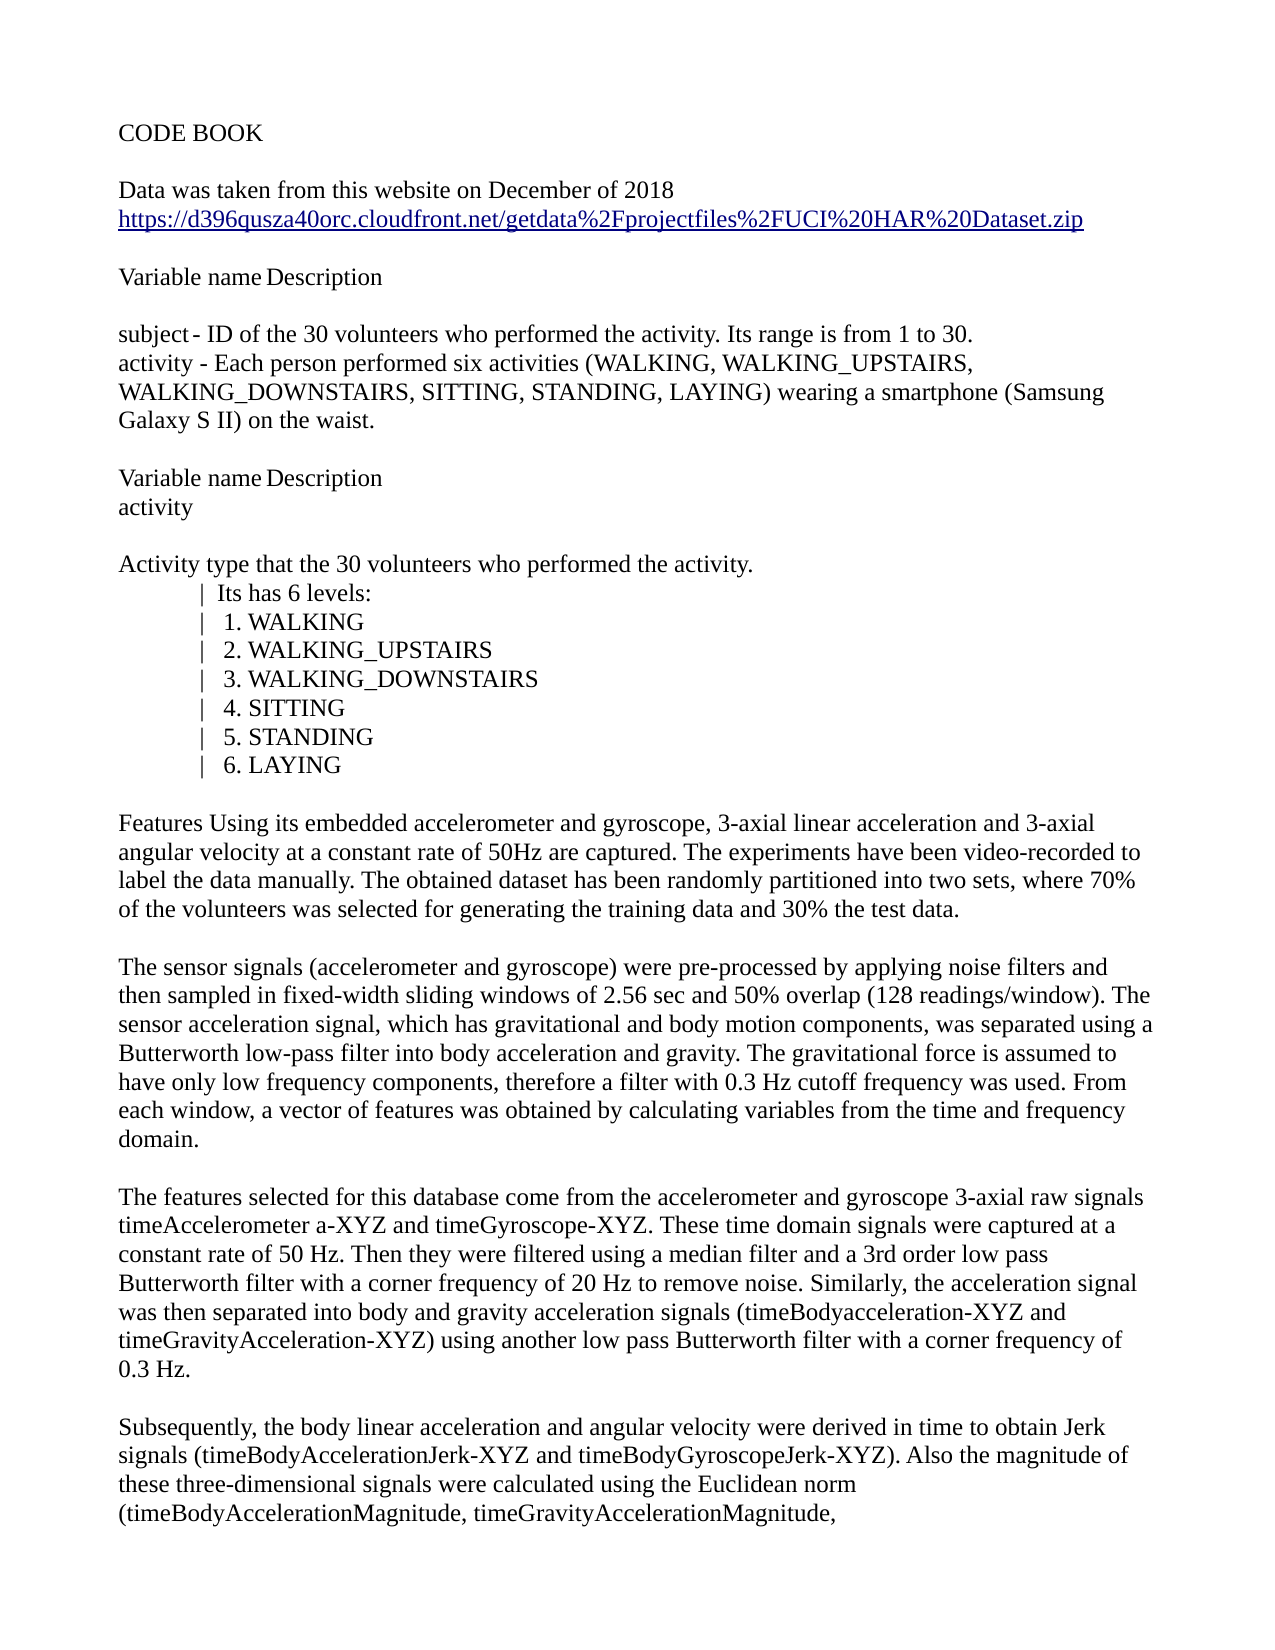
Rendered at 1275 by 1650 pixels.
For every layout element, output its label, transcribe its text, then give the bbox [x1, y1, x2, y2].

text activity - Each person performed six activities (WALKING, WALKING_UPSTAIRS, WALKING_DOWNSTAIRS, SITTING, STANDING, LAYING) wearing a smartphone (Samsung Galaxy S II) on the waist. [118, 348, 1157, 434]
text | 3. WALKING_DOWNSTAIRS [118, 664, 1157, 693]
text Features Using its embedded accelerometer and gyroscope, 3-axial linear acceleration and 3-axial angular velocity at a constant rate of 50Hz are captured. The experiments have been video-recorded to label the data manually. The obtained dataset has been randomly partitioned into two sets, where 70% of the volunteers was selected for generating the training data and 30% the test data. [118, 808, 1157, 923]
text | 4. SITTING [118, 693, 1157, 722]
text The sensor signals (accelerometer and gyroscope) were pre-processed by applying noise filters and then sampled in fixed-width sliding windows of 2.56 sec and 50% overlap (128 readings/window). The sensor acceleration signal, which has gravitational and body motion components, was separated using a Butterworth low-pass filter into body acceleration and gravity. The gravitational force is assumed to have only low frequency components, therefore a filter with 0.3 Hz cutoff frequency was used. From each window, a vector of features was obtained by calculating variables from the time and frequency domain. [118, 952, 1157, 1153]
text subject - ID of the 30 volunteers who performed the activity. Its range is from 1 to 30. [118, 319, 1157, 348]
text | 2. WALKING_UPSTAIRS [118, 636, 1157, 664]
text https://d396qusza40orc.cloudfront.net/getdata%2Fprojectfiles%2FUCI%20HAR%20Dataset.zip [118, 204, 1157, 233]
text | 1. WALKING [118, 607, 1157, 636]
text Subsequently, the body linear acceleration and angular velocity were derived in time to obtain Jerk signals (timeBodyAccelerationJerk-XYZ and timeBodyGyroscopeJerk-XYZ). Also the magnitude of these three-dimensional signals were calculated using the Euclidean norm (timeBodyAccelerationMagnitude, timeGravityAccelerationMagnitude, [118, 1412, 1157, 1527]
text Activity type that the 30 volunteers who performed the activity. [118, 549, 1157, 578]
text CODE BOOK [118, 118, 1157, 147]
text | 5. STANDING [118, 722, 1157, 751]
text | Its has 6 levels: [118, 578, 1157, 607]
text The features selected for this database come from the accelerometer and gyroscope 3-axial raw signals timeAccelerometer a-XYZ and timeGyroscope-XYZ. These time domain signals were captured at a constant rate of 50 Hz. Then they were filtered using a median filter and a 3rd order low pass Butterworth filter with a corner frequency of 20 Hz to remove noise. Similarly, the acceleration signal was then separated into body and gravity acceleration signals (timeBodyacceleration-XYZ and timeGravityAcceleration-XYZ) using another low pass Butterworth filter with a corner frequency of 0.3 Hz. [118, 1182, 1157, 1383]
text Variable name Description [118, 262, 1157, 291]
text activity [118, 492, 1157, 521]
text | 6. LAYING [118, 751, 1157, 779]
text Data was taken from this website on December of 2018 [118, 176, 1157, 204]
text Variable name Description [118, 463, 1157, 492]
